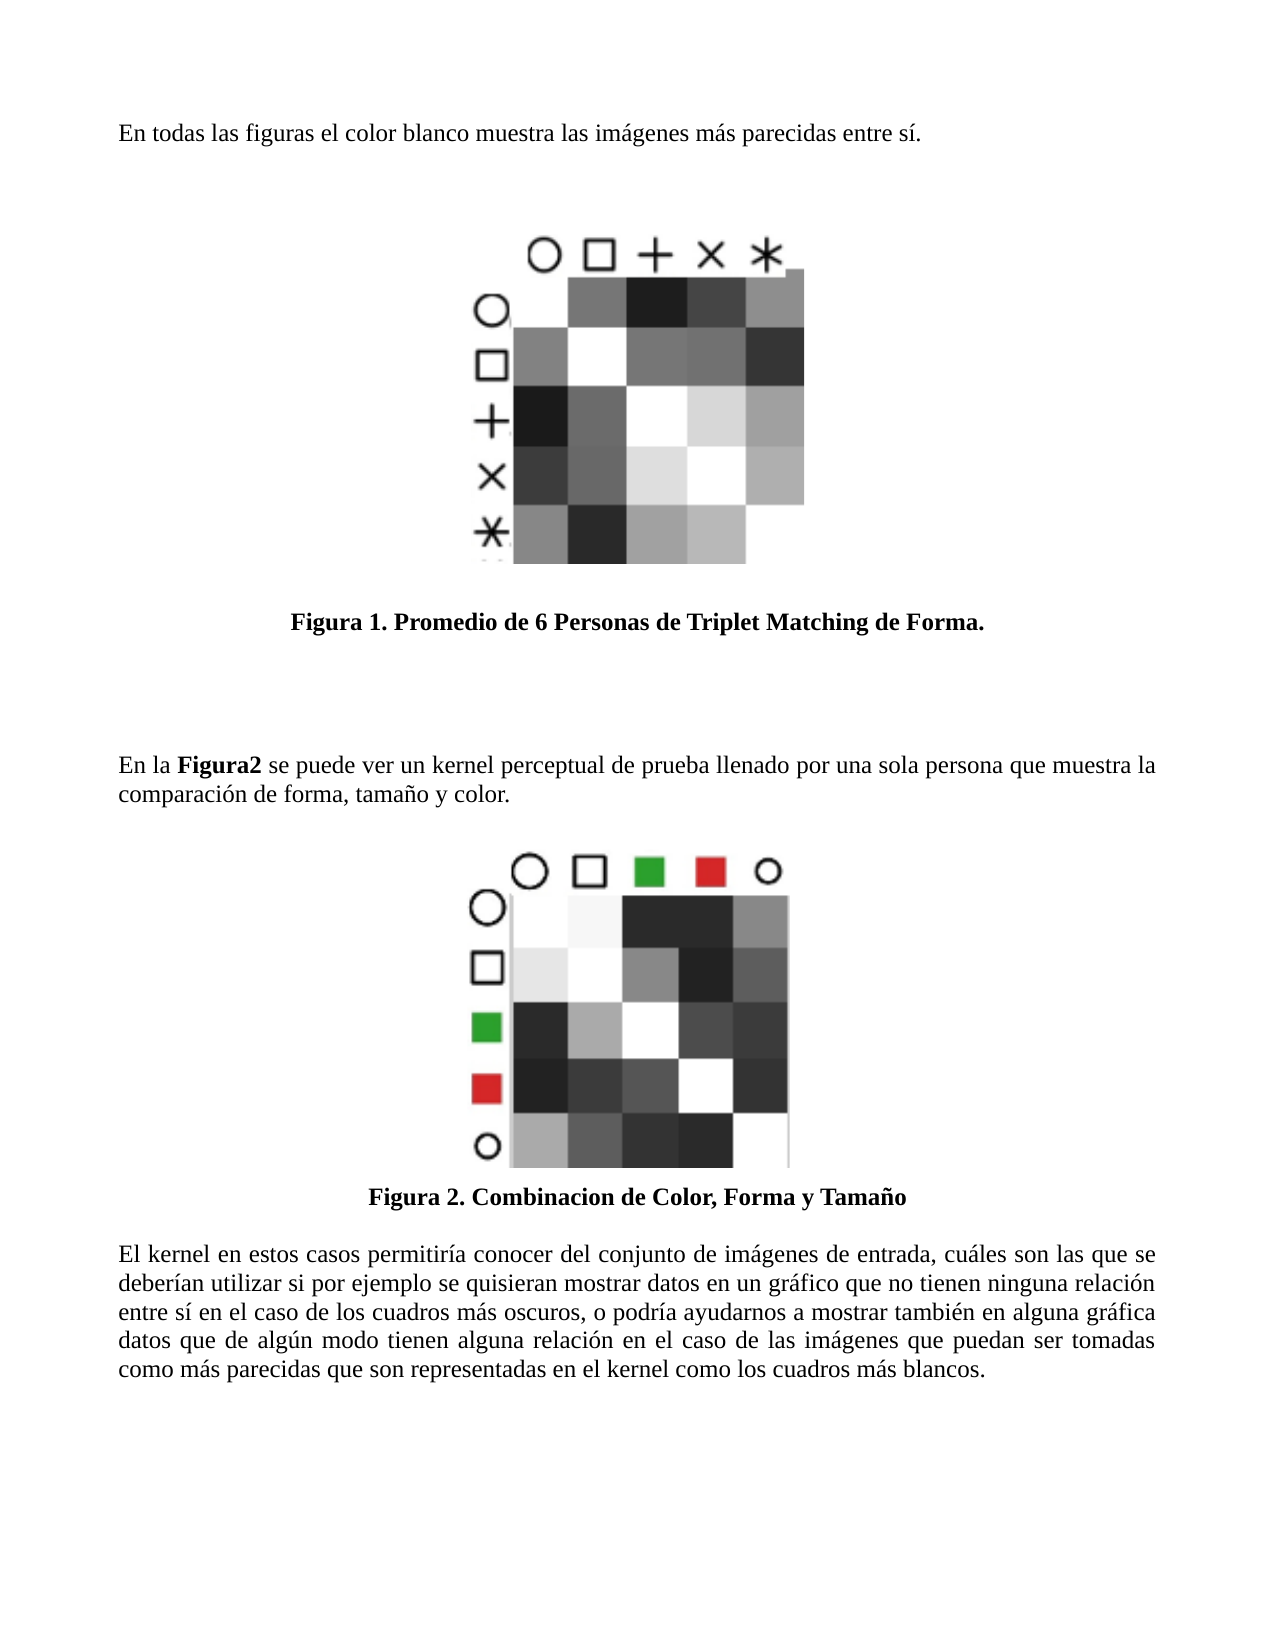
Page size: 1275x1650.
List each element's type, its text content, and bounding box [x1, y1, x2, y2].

picture [466, 849, 790, 1168]
picture [471, 234, 805, 564]
text En todas las figuras el color blanco muestra las imágenes más parecidas entre sí. [118, 118, 1157, 147]
text El kernel en estos casos permitiría conocer del conjunto de imágenes de entrada, cuáles son las que se deberían utilizar si por ejemplo se quisieran mostrar datos en un gráfico que no tienen ninguna relación entre sí en el caso de los cuadros más oscuros, o podría ayudarnos a mostrar también en alguna gráfica datos que de algún modo tienen alguna relación en el caso de las imágenes que puedan ser tomadas como más parecidas que son representadas en el kernel como los cuadros más blancos. [118, 1239, 1157, 1383]
text En la Figura2 se puede ver un kernel perceptual de prueba llenado por una sola persona que muestra la comparación de forma, tamaño y color. [118, 751, 1157, 808]
text Figura 2. Combinacion de Color, Forma y Tamaño [118, 1182, 1157, 1211]
text Figura 1. Promedio de 6 Personas de Triplet Matching de Forma. [118, 607, 1157, 636]
